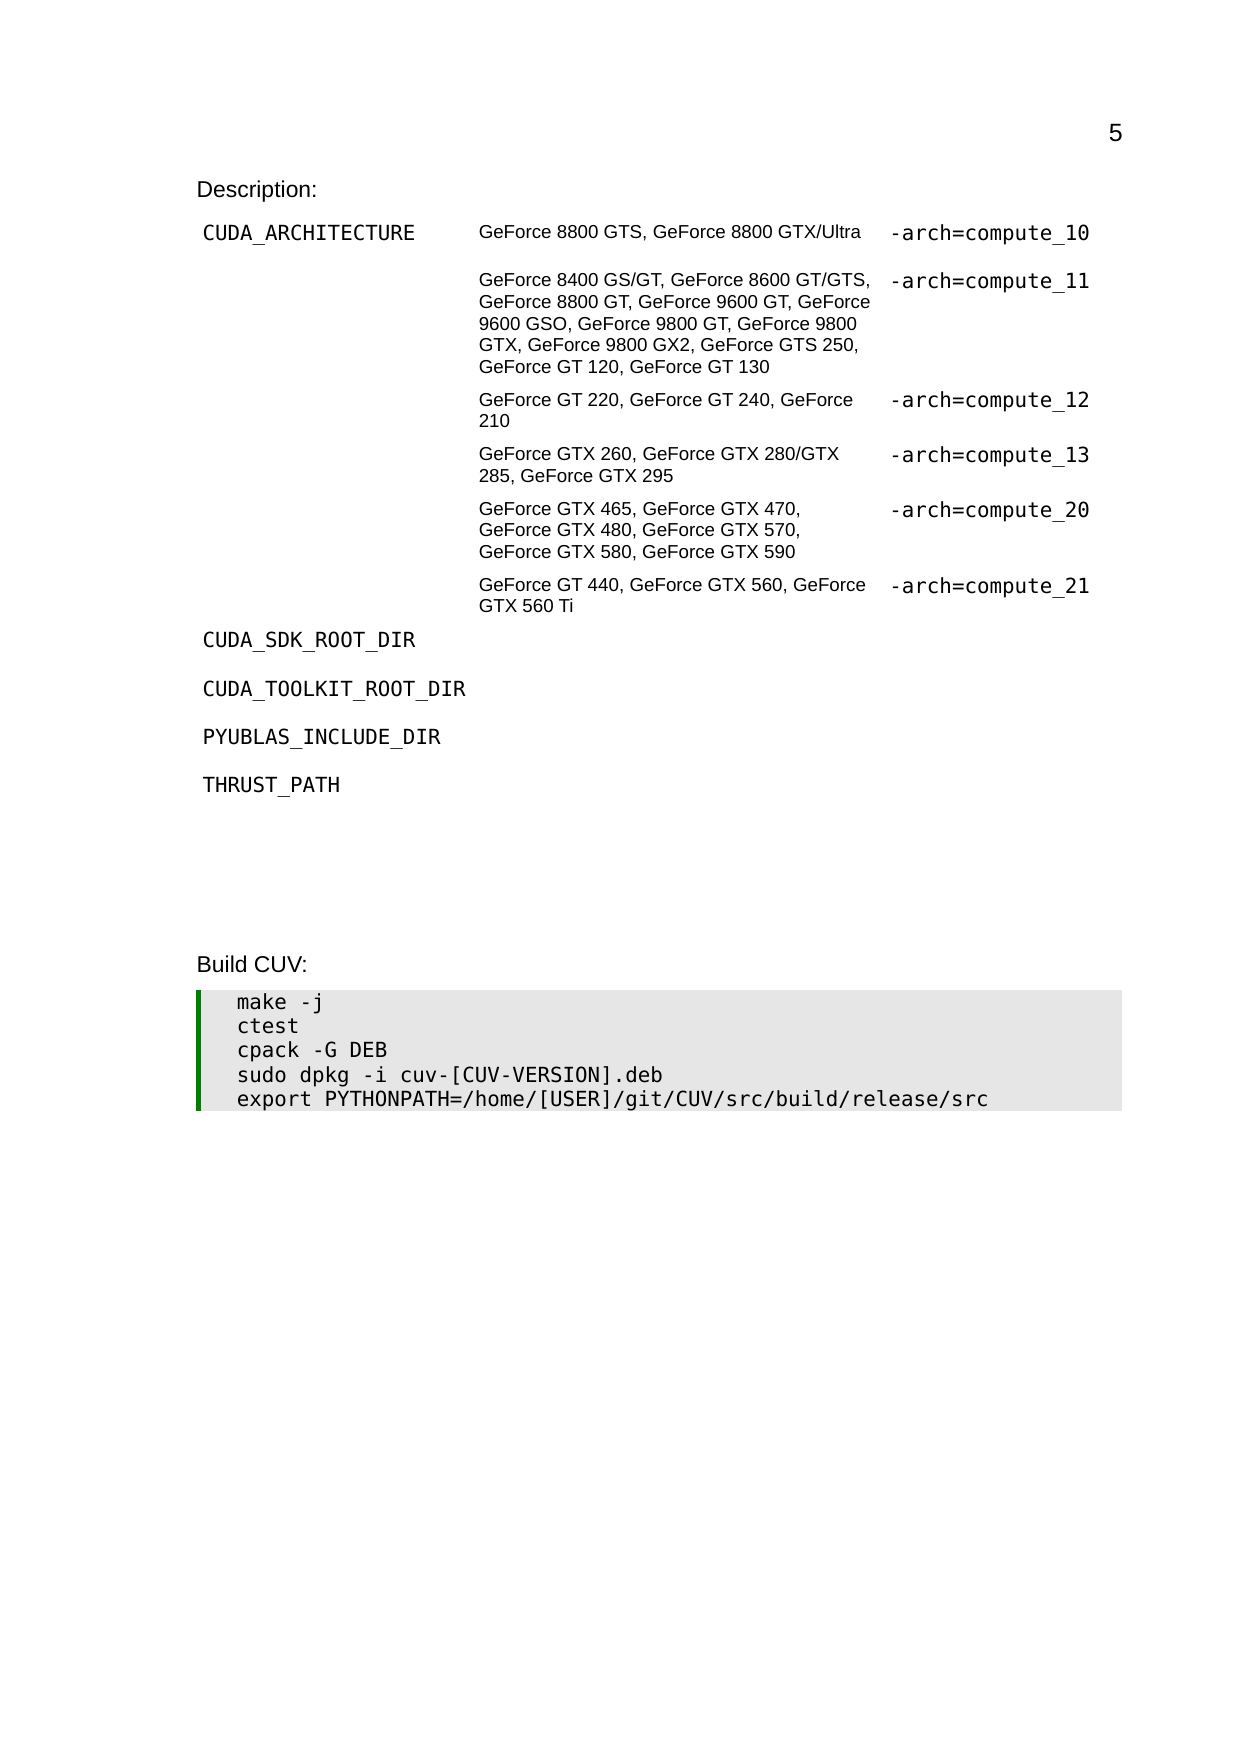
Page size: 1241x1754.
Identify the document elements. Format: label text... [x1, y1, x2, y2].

table_cell [473, 767, 1122, 816]
table_cell CUDA_SDK_ROOT_DIR [196, 623, 473, 671]
table_cell GeForce GTX 465, GeForce GTX 470, GeForce GTX 480, GeForce GTX 570, GeForce GTX 580, GeForce GTX 590 [473, 492, 883, 568]
table_cell GeForce 8400 GS/GT, GeForce 8600 GT/GTS, GeForce 8800 GT, GeForce 9600 GT, GeForce 9600 GSO, GeForce 9800 GT, GeForce 9800 GTX, GeForce 9800 GX2, GeForce GTS 250, GeForce GT 120, GeForce GT 130 [473, 264, 883, 383]
table_cell -arch=compute_21 [884, 568, 1122, 623]
table_header GeForce 8800 GTS, GeForce 8800 GTX/Ultra [473, 215, 883, 263]
text make -j [201, 990, 1122, 1014]
table_cell [473, 719, 1122, 767]
table_cell [473, 816, 1122, 864]
text sudo dpkg -i cuv-[CUV-VERSION].deb [201, 1063, 1122, 1087]
table_cell [473, 623, 1122, 671]
table_cell CUDA_TOOLKIT_ROOT_DIR [196, 671, 473, 719]
text Build CUV: [196, 951, 1122, 977]
table_cell -arch=compute_20 [884, 492, 1122, 568]
table_cell GeForce GTX 260, GeForce GTX 280/GTX 285, GeForce GTX 295 [473, 437, 883, 492]
table_cell -arch=compute_13 [884, 437, 1122, 492]
table_cell GeForce GT 220, GeForce GT 240, GeForce 210 [473, 383, 883, 437]
table_header CUDA_ARCHITECTURE [196, 215, 473, 623]
table_cell [473, 864, 1122, 912]
text export PYTHONPATH=/home/[USER]/git/CUV/src/build/release/src [201, 1087, 1122, 1111]
table_cell [196, 864, 473, 912]
table_cell -arch=compute_11 [884, 264, 1122, 383]
table_cell [473, 671, 1122, 719]
table_cell PYUBLAS_INCLUDE_DIR [196, 719, 473, 767]
text Description: [196, 176, 1122, 203]
table_cell [196, 816, 473, 864]
table_cell GeForce GT 440, GeForce GTX 560, GeForce GTX 560 Ti [473, 568, 883, 623]
table_header -arch=compute_10 [884, 215, 1122, 263]
text ctest [201, 1014, 1122, 1038]
table_cell -arch=compute_12 [884, 383, 1122, 437]
text cpack -G DEB [201, 1038, 1122, 1063]
table_cell THRUST_PATH [196, 767, 473, 816]
